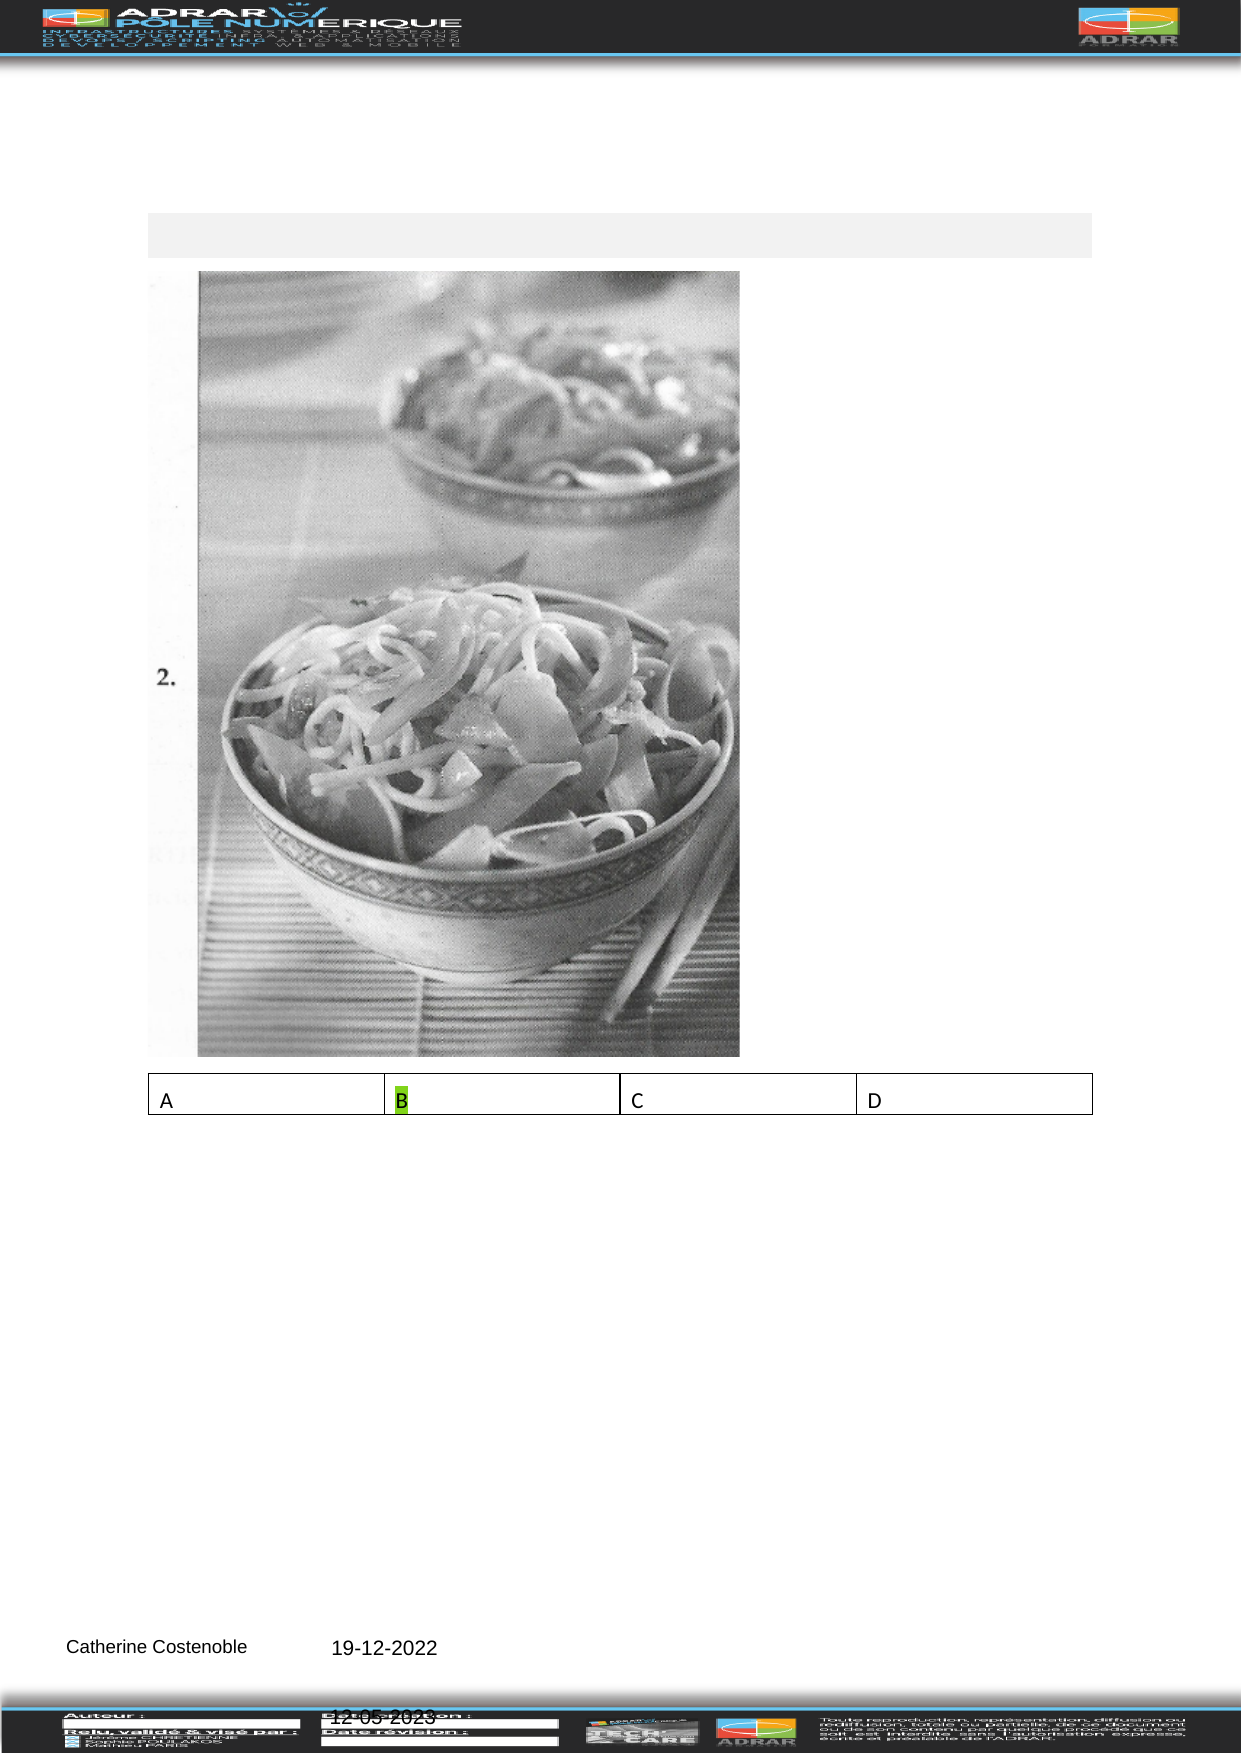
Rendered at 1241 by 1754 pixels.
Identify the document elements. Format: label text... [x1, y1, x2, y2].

picture [0, 0, 1241, 10]
picture [1, 1742, 1241, 1753]
table_header C [621, 1074, 856, 1114]
table_header D [857, 1074, 1092, 1114]
picture [147, 271, 740, 1057]
table_header B [385, 1074, 619, 1114]
table_header A [149, 1074, 384, 1114]
